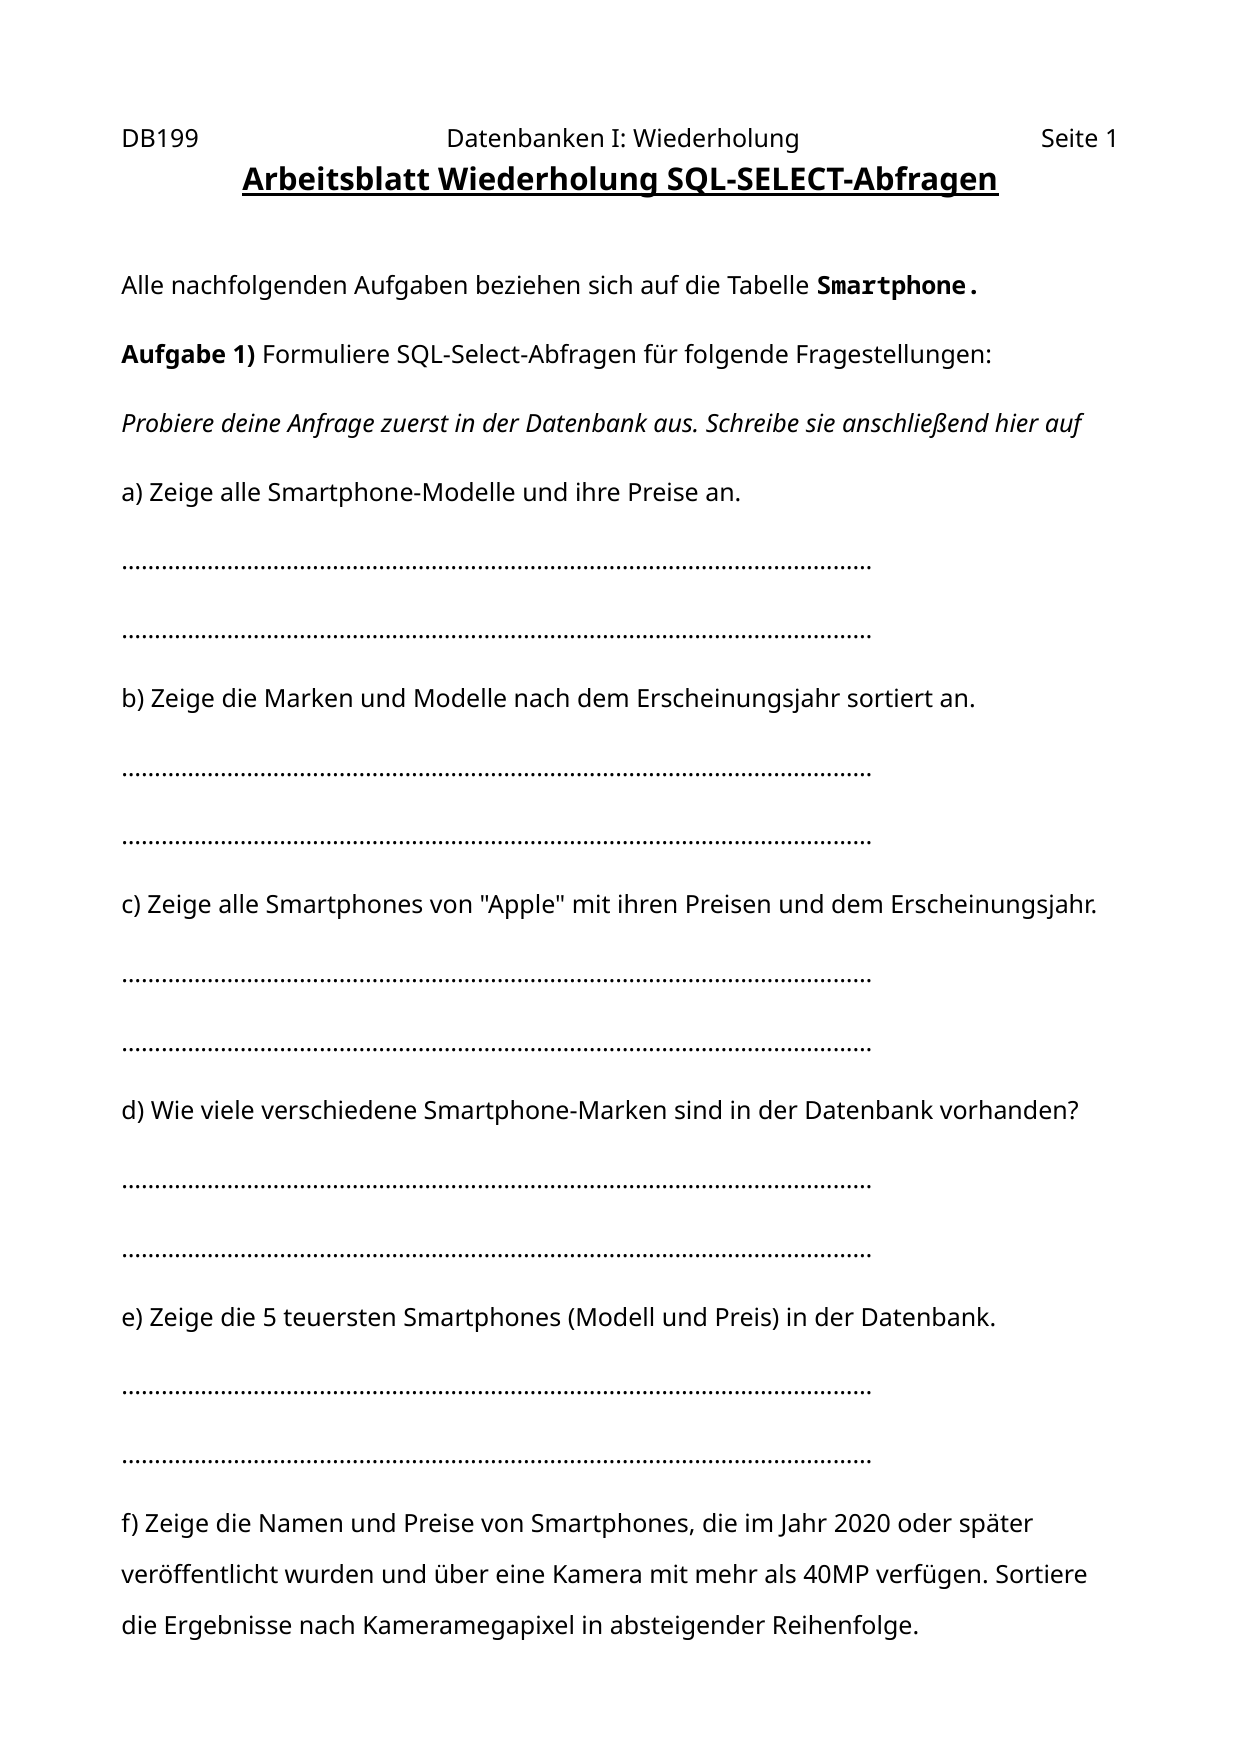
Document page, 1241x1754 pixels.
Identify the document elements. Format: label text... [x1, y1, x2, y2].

text …………………………………………………………………………………………………… [121, 543, 1119, 577]
text …………………………………………………………………………………………………… [121, 749, 1119, 783]
text …………………………………………………………………………………………………… [121, 1437, 1119, 1471]
text e) Zeige die 5 teuersten Smartphones (Modell und Preis) in der Datenbank. [121, 1299, 1119, 1333]
text d) Wie viele verschiedene Smartphone-Marken sind in der Datenbank vorhanden? [121, 1093, 1119, 1127]
text Aufgabe 1) Formuliere SQL-Select-Abfragen für folgende Fragestellungen: [121, 337, 1119, 371]
text f) Zeige die Namen und Preise von Smartphones, die im Jahr 2020 oder später veröffentlicht wurden und über eine Kamera mit mehr als 40MP verfügen. Sortiere die Ergebnisse nach Kameramegapixel in absteigender Reihenfolge. [121, 1505, 1119, 1642]
text …………………………………………………………………………………………………… [121, 612, 1119, 646]
text …………………………………………………………………………………………………… [121, 955, 1119, 989]
text Probiere deine Anfrage zuerst in der Datenbank aus. Schreibe sie anschließend hier auf [121, 405, 1119, 439]
text …………………………………………………………………………………………………… [121, 1368, 1119, 1402]
text …………………………………………………………………………………………………… [121, 818, 1119, 852]
text Arbeitsblatt Wiederholung SQL-SELECT-Abfragen [121, 157, 1119, 200]
text a) Zeige alle Smartphone-Modelle und ihre Preise an. [121, 474, 1119, 508]
text b) Zeige die Marken und Modelle nach dem Erscheinungsjahr sortiert an. [121, 680, 1119, 714]
text c) Zeige alle Smartphones von "Apple" mit ihren Preisen und dem Erscheinungsjahr. [121, 887, 1119, 921]
text Alle nachfolgenden Aufgaben beziehen sich auf die Tabelle Smartphone. [121, 268, 1119, 302]
text …………………………………………………………………………………………………… [121, 1024, 1119, 1058]
text …………………………………………………………………………………………………… [121, 1230, 1119, 1264]
text …………………………………………………………………………………………………… [121, 1162, 1119, 1196]
